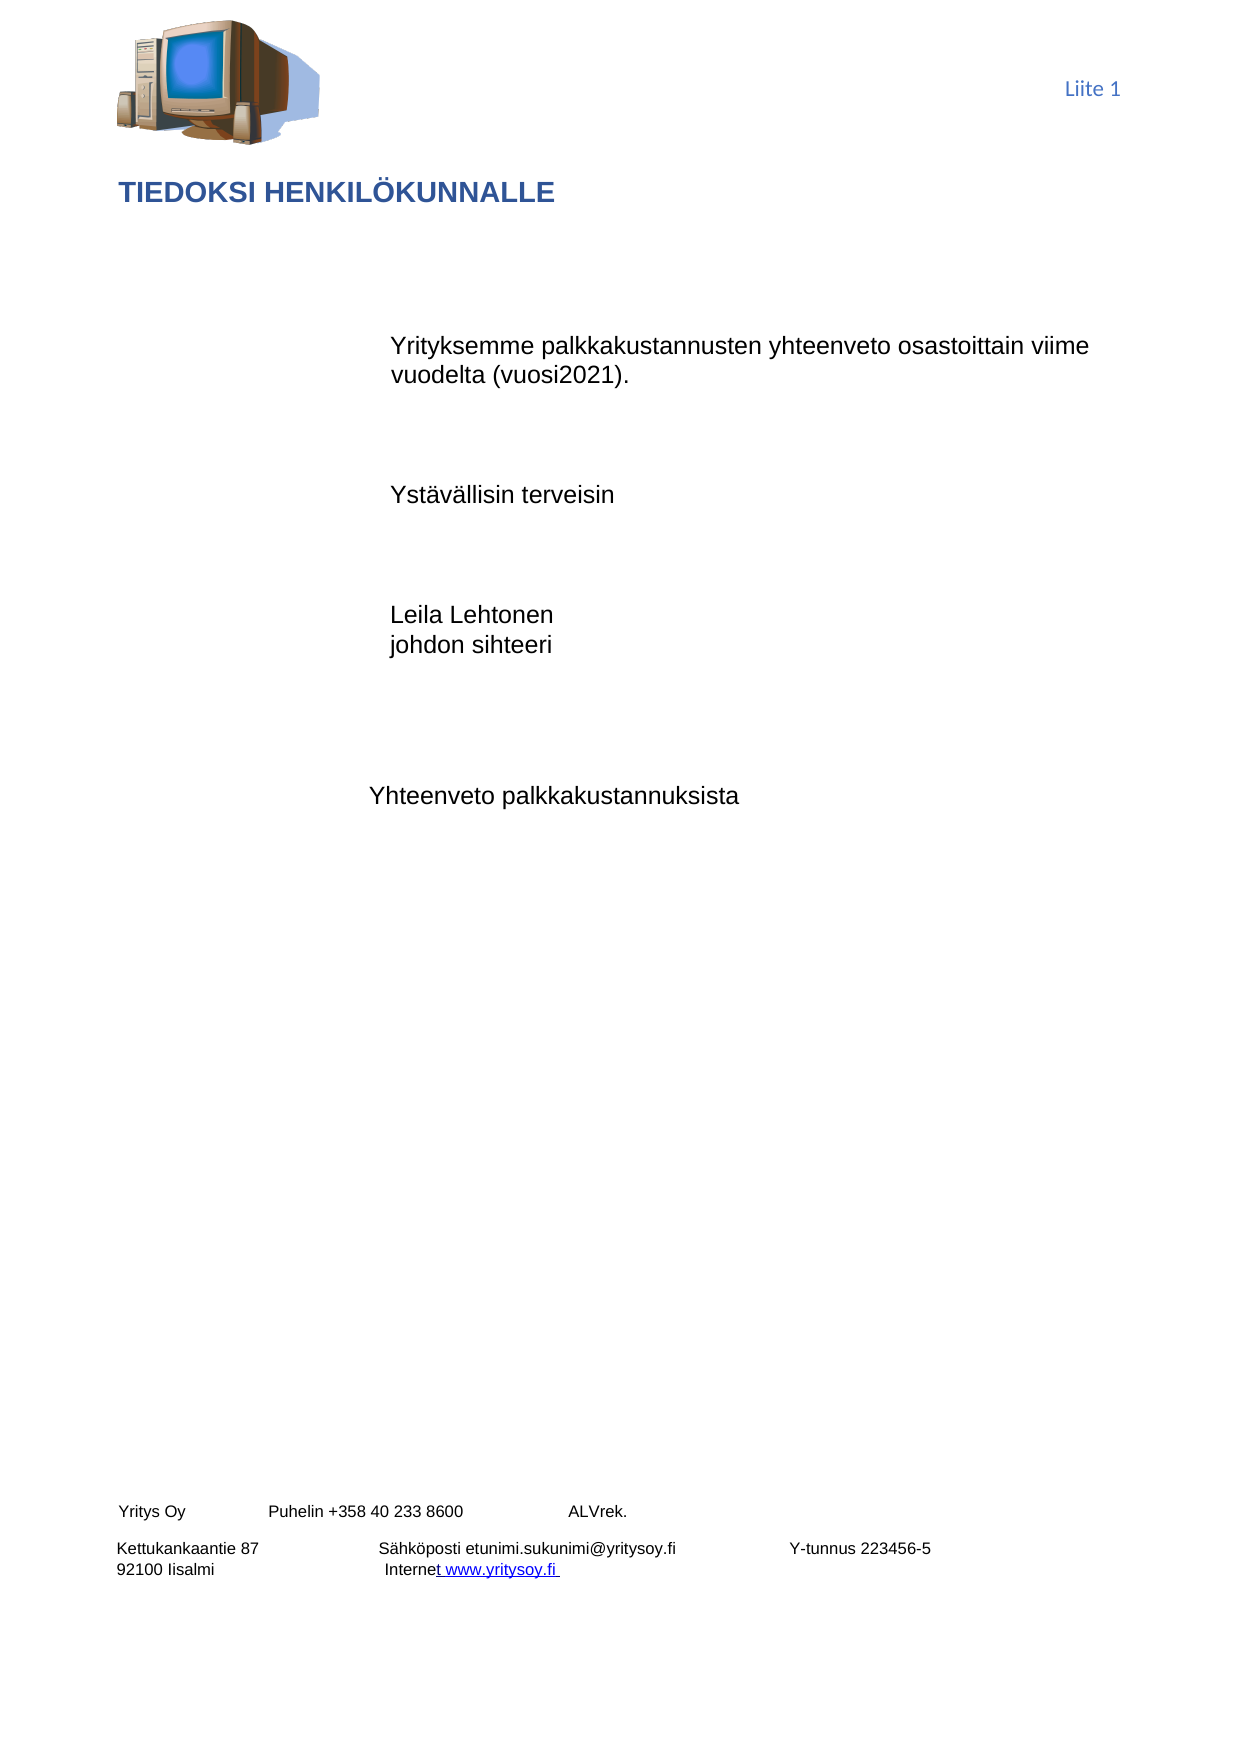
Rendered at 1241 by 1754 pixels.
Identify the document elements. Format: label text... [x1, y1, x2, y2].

subtitle TIEDOKSI HENKILÖKUNNALLE [118, 175, 1121, 208]
text Yrityksemme palkkakustannusten yhteenveto osastoittain viime vuodelta (vuosi2021). [390, 331, 1121, 388]
text 92100 Iisalmi Internet www.yritysoy.fi [116, 1559, 1121, 1578]
text Kettukankaantie 87 Sähköposti etunimi.sukunimi@yritysoy.fi Y-tunnus 223456-5 [116, 1539, 1121, 1558]
text Ystävällisin terveisin [390, 480, 1121, 509]
text Yhteenveto palkkakustannuksista [116, 781, 1121, 809]
text johdon sihteeri [390, 630, 1121, 659]
text Yritys Oy Puhelin +358 40 233 8600 ALVrek. [118, 1502, 1121, 1521]
text Leila Lehtonen [390, 600, 1121, 629]
